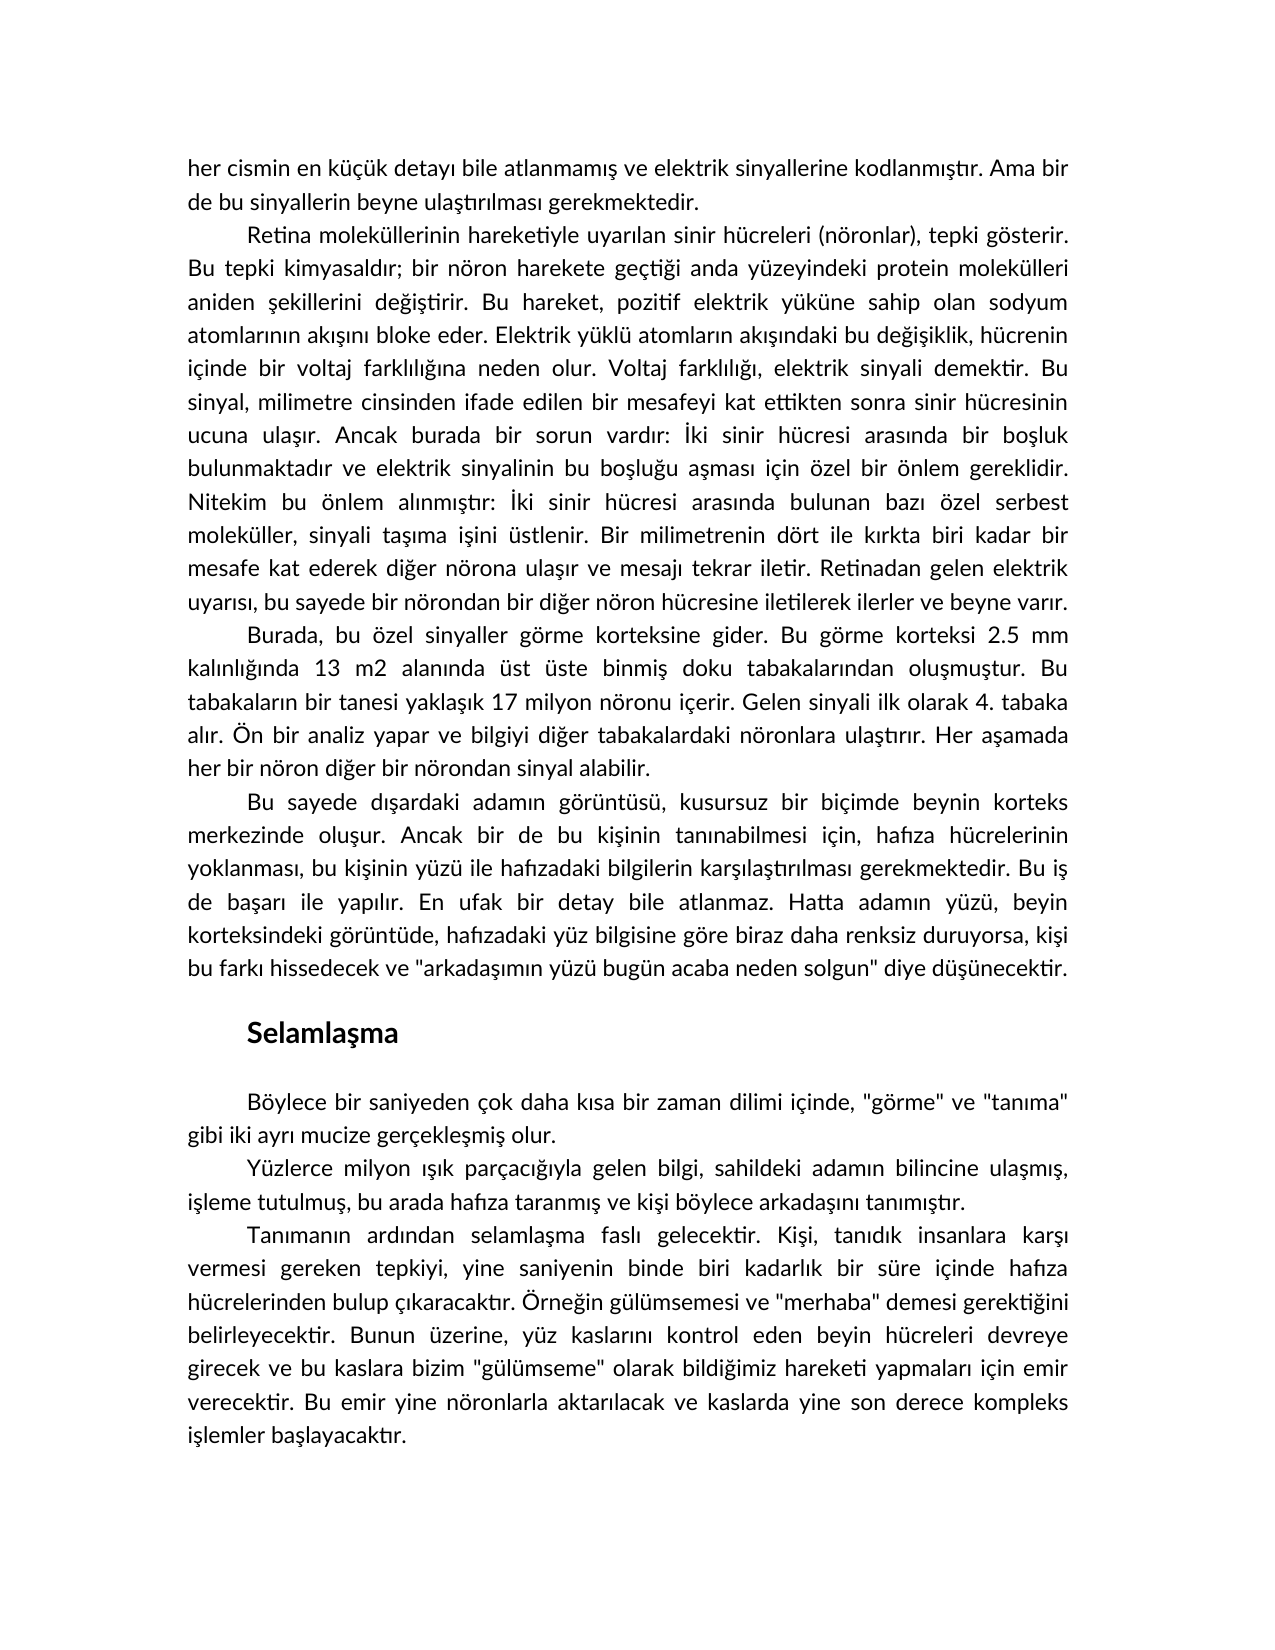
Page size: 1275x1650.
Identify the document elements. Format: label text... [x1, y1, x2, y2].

text Tanımanın ardından selamlaşma faslı gelecektir. Kişi, tanıdık insanlara karşı vermesi gereken tepkiyi, yine saniyenin binde biri kadarlık bir süre içinde hafıza hücrelerinden bulup çıkaracaktır. Örneğin gülümsemesi ve "merhaba" demesi gerektiğini belirleyecektir. Bunun üzerine, yüz kaslarını kontrol eden beyin hücreleri devreye girecek ve bu kaslara bizim "gülümseme" olarak bildiğimiz hareketi yapmaları için emir verecektir. Bu emir yine nöronlarla aktarılacak ve kaslarda yine son derece kompleks işlemler başlayacaktır. [187, 1217, 1070, 1450]
text Retina moleküllerinin hareketiyle uyarılan sinir hücreleri (nöronlar), tepki gösterir. Bu tepki kimyasaldır; bir nöron harekete geçtiği anda yüzeyindeki protein molekülleri aniden şekillerini değiştirir. Bu hareket, pozitif elektrik yüküne sahip olan sodyum atomlarının akışını bloke eder. Elektrik yüklü atomların akışındaki bu değişiklik, hücrenin içinde bir voltaj farklılığına neden olur. Voltaj farklılığı, elektrik sinyali demektir. Bu sinyal, milimetre cinsinden ifade edilen bir mesafeyi kat ettikten sonra sinir hücresinin ucuna ulaşır. Ancak burada bir sorun vardır: İki sinir hücresi arasında bir boşluk bulunmaktadır ve elektrik sinyalinin bu boşluğu aşması için özel bir önlem gereklidir. Nitekim bu önlem alınmıştır: İki sinir hücresi arasında bulunan bazı özel serbest moleküller, sinyali taşıma işini üstlenir. Bir milimetrenin dört ile kırkta biri kadar bir mesafe kat ederek diğer nörona ulaşır ve mesajı tekrar iletir. Retinadan gelen elektrik uyarısı, bu sayede bir nörondan bir diğer nöron hücresine iletilerek ilerler ve beyne varır. [187, 217, 1070, 617]
subtitle Selamlaşma [187, 1017, 1070, 1050]
text Yüzlerce milyon ışık parçacığıyla gelen bilgi, sahildeki adamın bilincine ulaşmış, işleme tutulmuş, bu arada hafıza taranmış ve kişi böylece arkadaşını tanımıştır. [187, 1150, 1070, 1217]
text Burada, bu özel sinyaller görme korteksine gider. Bu görme korteksi 2.5 mm kalınlığında 13 m2 alanında üst üste binmiş doku tabakalarından oluşmuştur. Bu tabakaların bir tanesi yaklaşık 17 milyon nöronu içerir. Gelen sinyali ilk olarak 4. tabaka alır. Ön bir analiz yapar ve bilgiyi diğer tabakalardaki nöronlara ulaştırır. Her aşamada her bir nöron diğer bir nörondan sinyal alabilir. [187, 617, 1070, 783]
text her cismin en küçük detayı bile atlanmamış ve elektrik sinyallerine kodlanmıştır. Ama bir de bu sinyallerin beyne ulaştırılması gerekmektedir. [187, 150, 1070, 217]
text Böylece bir saniyeden çok daha kısa bir zaman dilimi içinde, "görme" ve "tanıma" gibi iki ayrı mucize gerçekleşmiş olur. [187, 1083, 1070, 1150]
text Bu sayede dışardaki adamın görüntüsü, kusursuz bir biçimde beynin korteks merkezinde oluşur. Ancak bir de bu kişinin tanınabilmesi için, hafıza hücrelerinin yoklanması, bu kişinin yüzü ile hafızadaki bilgilerin karşılaştırılması gerekmektedir. Bu iş de başarı ile yapılır. En ufak bir detay bile atlanmaz. Hatta adamın yüzü, beyin korteksindeki görüntüde, hafızadaki yüz bilgisine göre biraz daha renksiz duruyorsa, kişi bu farkı hissedecek ve "arkadaşımın yüzü bugün acaba neden solgun" diye düşünecektir. [187, 783, 1070, 983]
